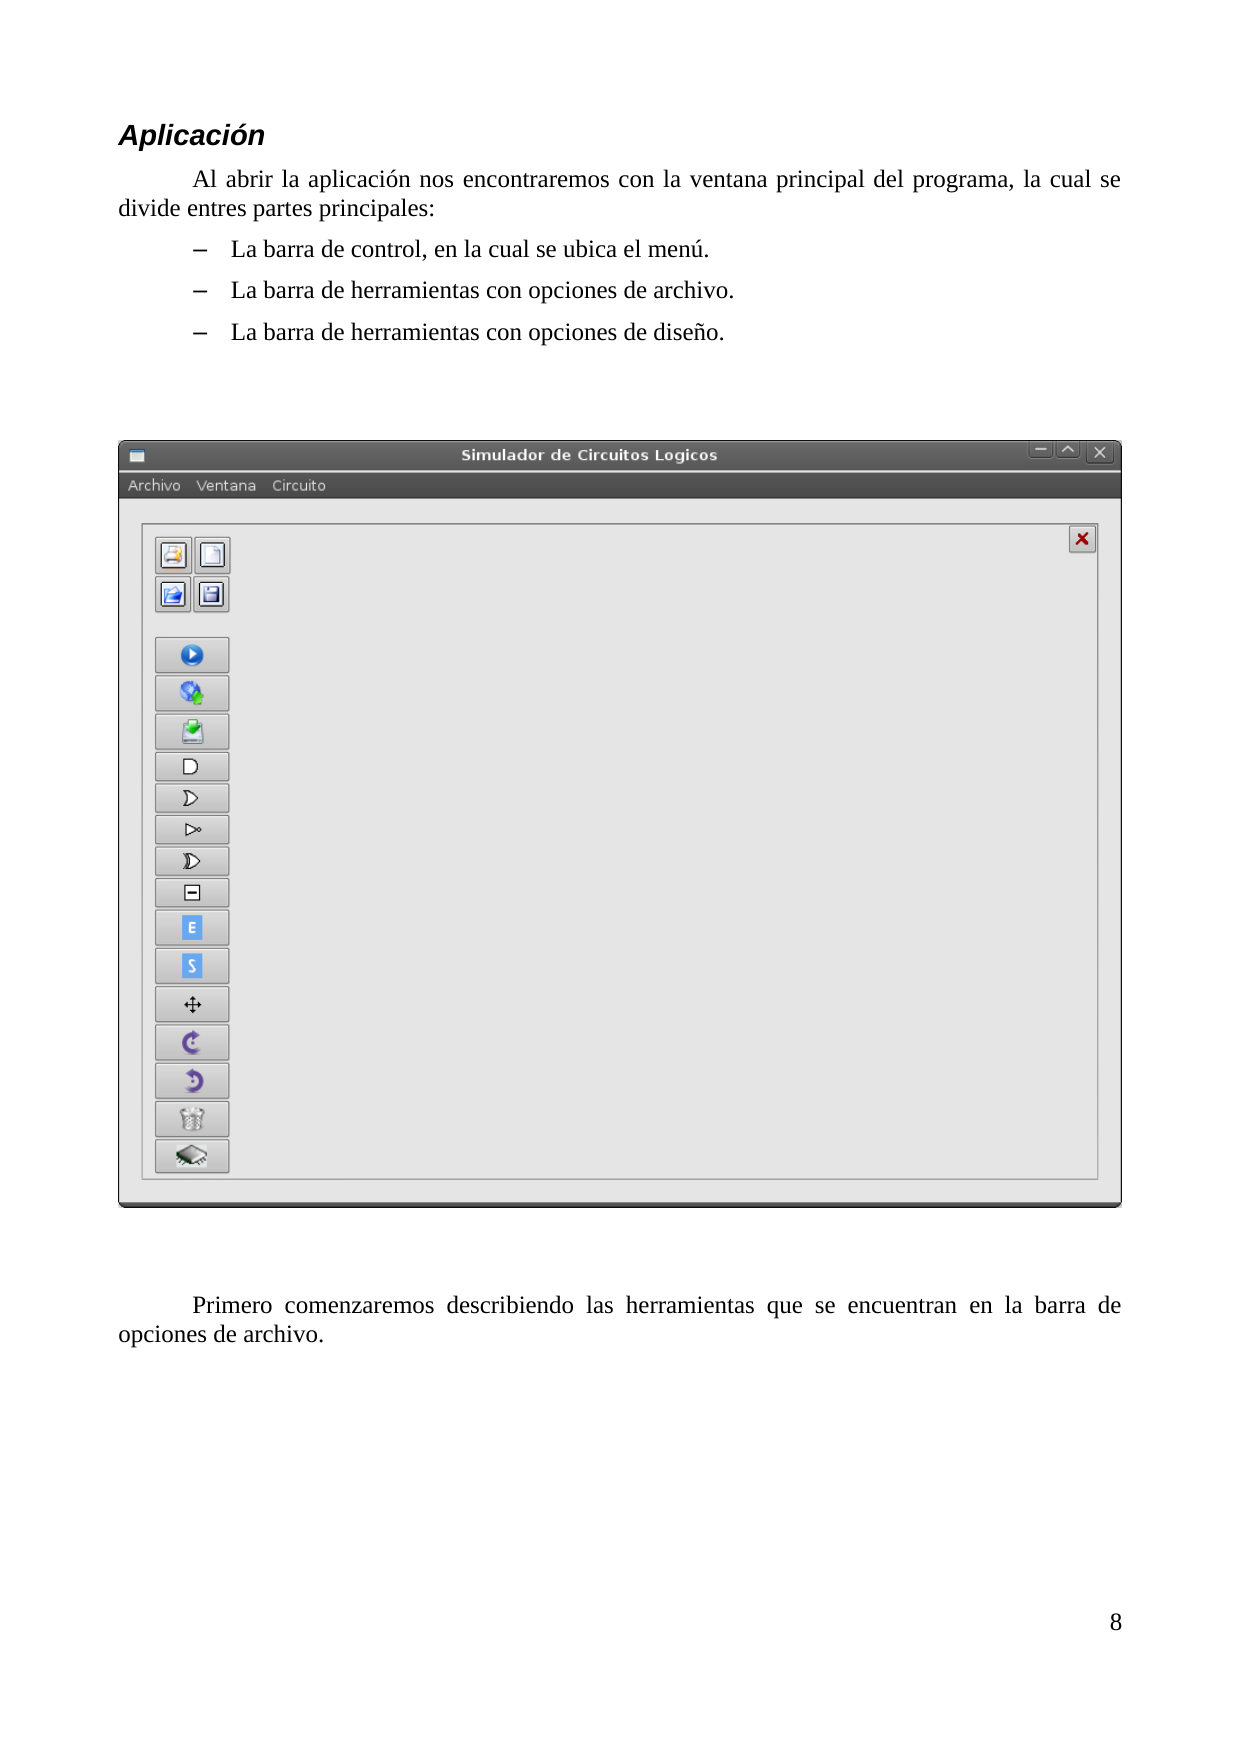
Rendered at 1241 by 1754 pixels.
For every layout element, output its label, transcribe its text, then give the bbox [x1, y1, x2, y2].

picture [118, 440, 1122, 1208]
list La barra de herramientas con opciones de diseño. [193, 317, 1122, 345]
subtitle Aplicación [118, 118, 1122, 152]
list La barra de control, en la cual se ubica el menú. [193, 234, 1122, 263]
text Al abrir la aplicación nos encontraremos con la ventana principal del programa, la cual se divide entres partes principales: [118, 164, 1122, 222]
text Primero comenzaremos describiendo las herramientas que se encuentran en la barra de opciones de archivo. [118, 1290, 1122, 1348]
list La barra de herramientas con opciones de archivo. [193, 275, 1122, 304]
